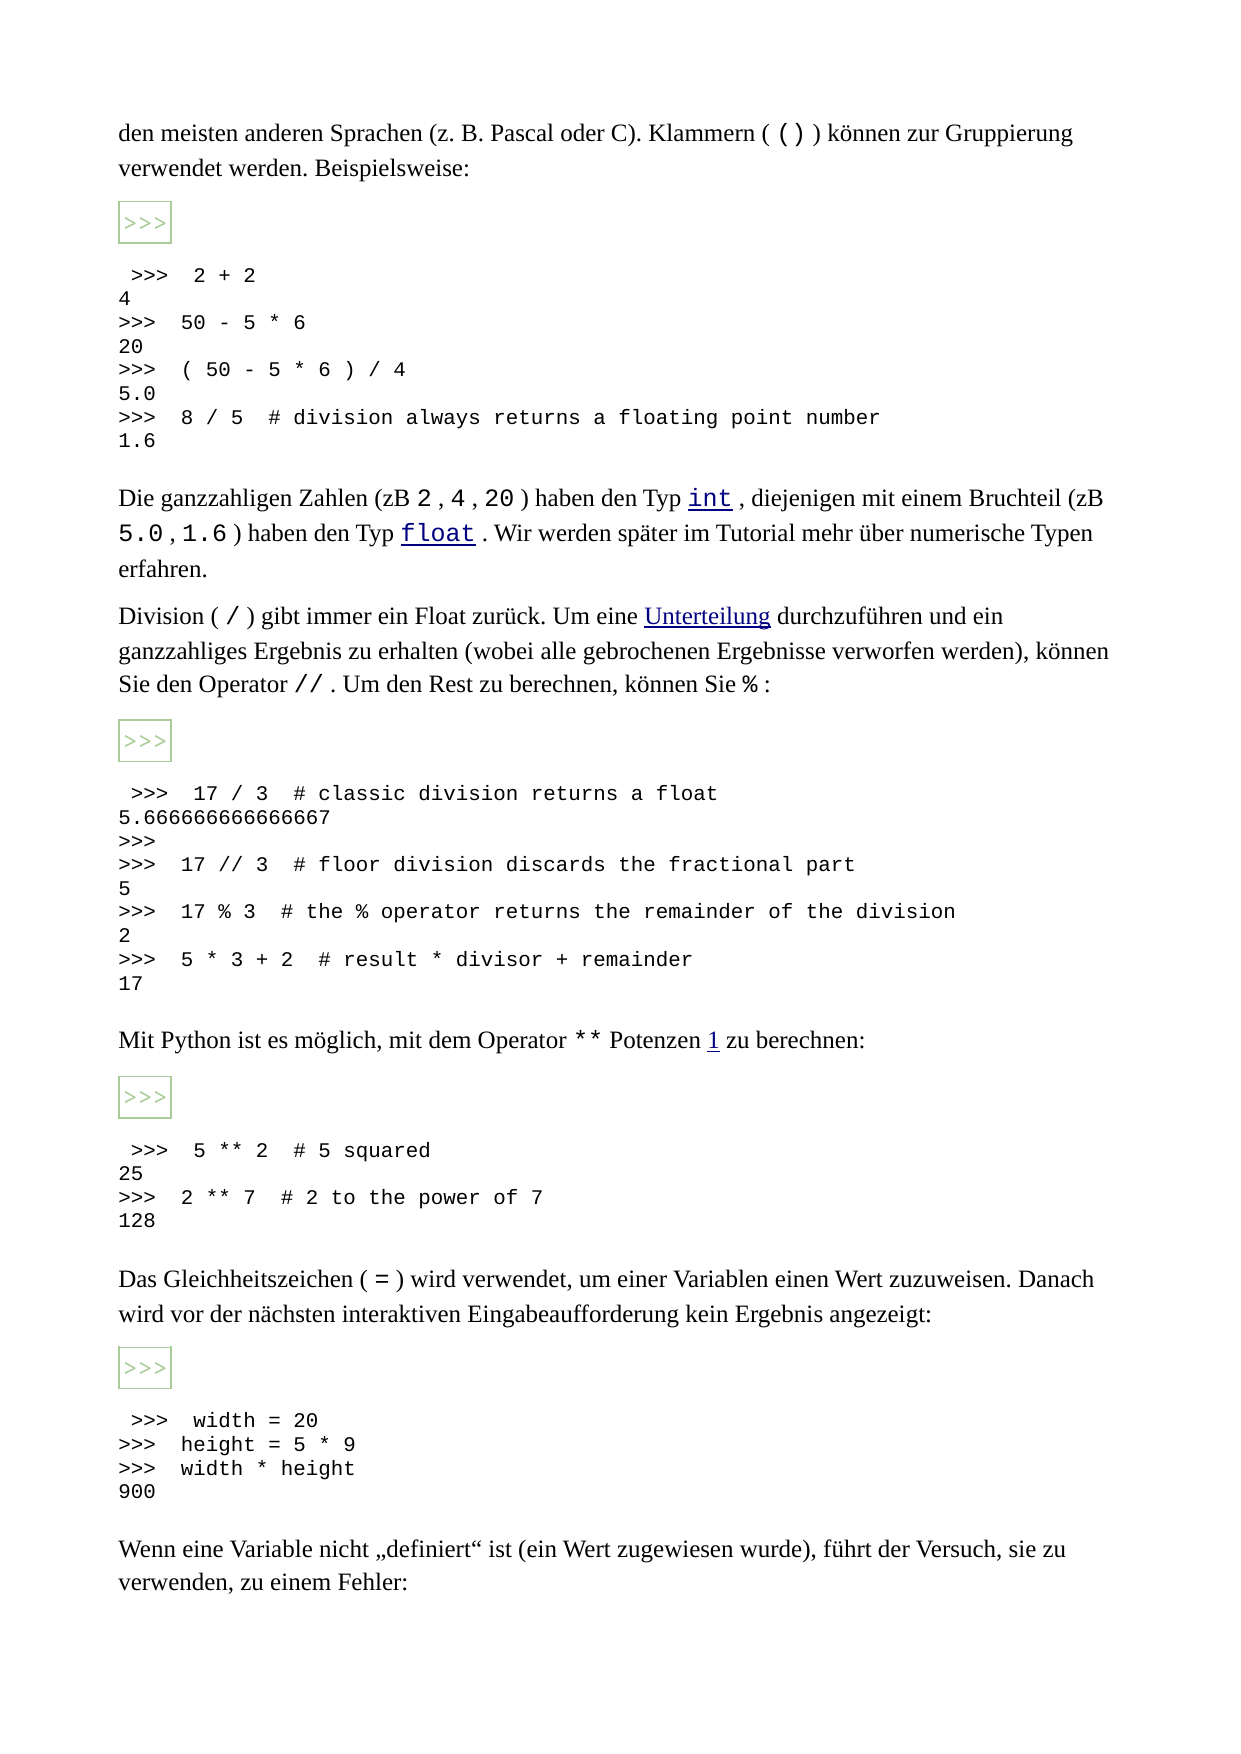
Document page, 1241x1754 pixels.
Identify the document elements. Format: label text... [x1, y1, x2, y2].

text >>> [120, 1077, 170, 1117]
text 4 [118, 288, 1122, 312]
text >>> [120, 202, 170, 242]
text 17 [118, 972, 1122, 996]
text 20 [118, 336, 1122, 359]
text 1.6 [118, 430, 1122, 454]
text Die ganzzahligen Zahlen (zB 2 , 4 , 20 ) haben den Typ int , diejenigen mit einem Bruchteil (zB 5.0 , 1.6 ) haben den Typ float . Wir werden später im Tutorial mehr über numerische Typen erfahren. [118, 483, 1122, 582]
text >>> 5 * 3 + 2 # result * divisor + remainder [118, 949, 1122, 972]
text >>> ( 50 - 5 * 6 ) / 4 [118, 359, 1122, 383]
text >>> 8 / 5 # division always returns a floating point number [118, 407, 1122, 430]
text >>> [118, 831, 1122, 854]
text >>> width = 20 [118, 1410, 1122, 1434]
text >>> [120, 721, 170, 761]
text [172, 1076, 1122, 1119]
text [172, 719, 1122, 762]
text 5.666666666666667 [118, 807, 1122, 831]
text Wenn eine Variable nicht „definiert“ ist (ein Wert zugewiesen wurde), führt der Versuch, sie zu verwenden, zu einem Fehler: [118, 1534, 1122, 1596]
text 900 [118, 1481, 1122, 1505]
text 128 [118, 1211, 1122, 1234]
text >>> 17 / 3 # classic division returns a float [118, 783, 1122, 807]
text 5.0 [118, 383, 1122, 407]
text >>> height = 5 * 9 [118, 1434, 1122, 1458]
text >>> 50 - 5 * 6 [118, 312, 1122, 336]
text >>> 17 % 3 # the % operator returns the remainder of the division [118, 902, 1122, 925]
text den meisten anderen Sprachen (z. B. Pascal oder C). Klammern ( () ) können zur Gruppierung verwendet werden. Beispielsweise: [118, 118, 1122, 182]
text >>> 17 // 3 # floor division discards the fractional part [118, 854, 1122, 878]
text Mit Python ist es möglich, mit dem Operator ** Potenzen 1 zu berechnen: [118, 1026, 1122, 1056]
text 25 [118, 1163, 1122, 1187]
text >>> width * height [118, 1458, 1122, 1481]
text 5 [118, 878, 1122, 902]
text Division ( / ) gibt immer ein Float zurück. Um eine Unterteilung durchzuführen und ein ganzzahliges Ergebnis zu erhalten (wobei alle gebrochenen Ergebnisse verworfen werden), können Sie den Operator // . Um den Rest zu berechnen, können Sie % : [118, 601, 1122, 700]
text Das Gleichheitszeichen ( = ) wird verwendet, um einer Variablen einen Wert zuzuweisen. Danach wird vor der nächsten interaktiven Eingabeaufforderung kein Ergebnis angezeigt: [118, 1264, 1122, 1327]
text >>> [120, 1348, 170, 1388]
text [172, 201, 1122, 244]
text 2 [118, 925, 1122, 949]
text >>> 2 ** 7 # 2 to the power of 7 [118, 1187, 1122, 1211]
text [172, 1346, 1122, 1389]
text >>> 5 ** 2 # 5 squared [118, 1139, 1122, 1163]
text >>> 2 + 2 [118, 265, 1122, 288]
